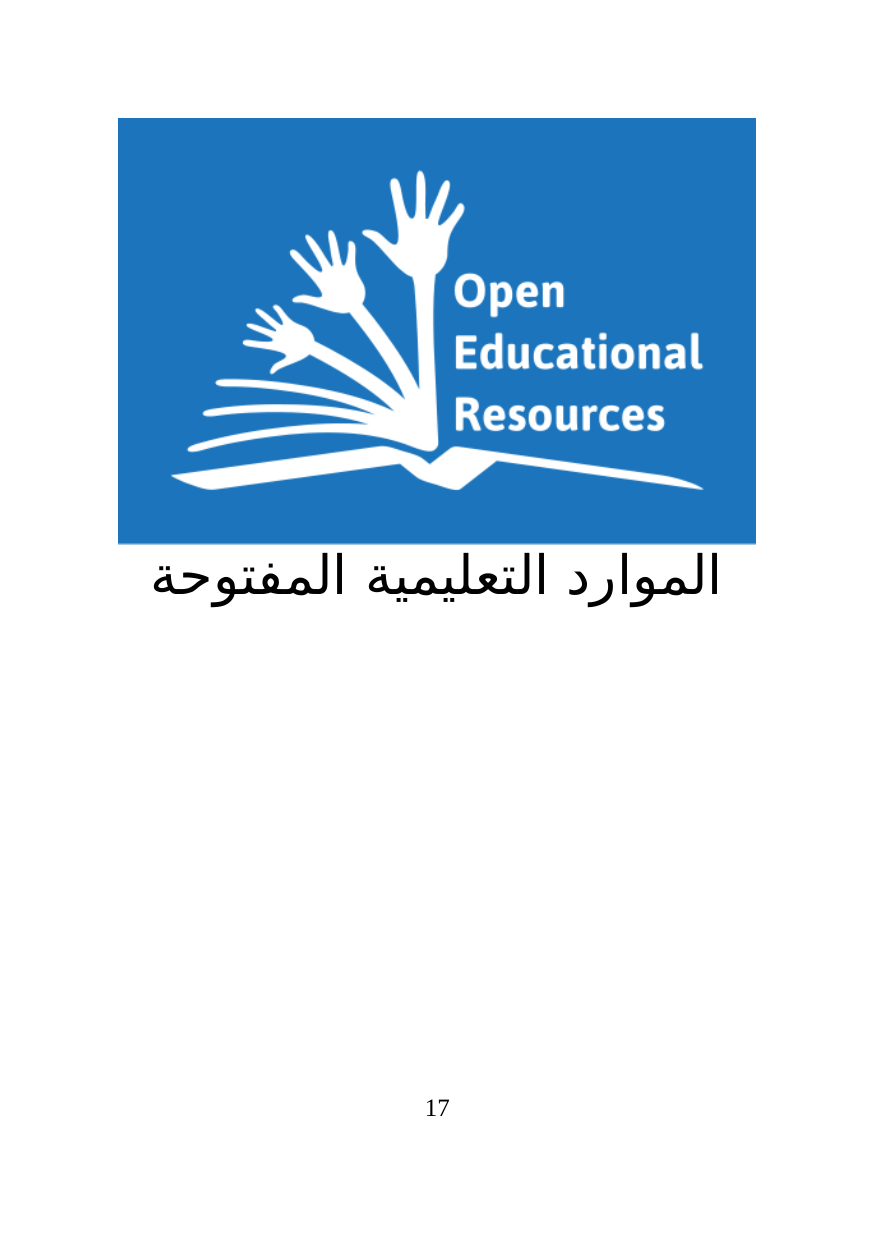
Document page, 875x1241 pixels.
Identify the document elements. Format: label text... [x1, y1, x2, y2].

text الموارد التعليمية المفتوحة [118, 545, 756, 607]
picture [118, 118, 756, 545]
